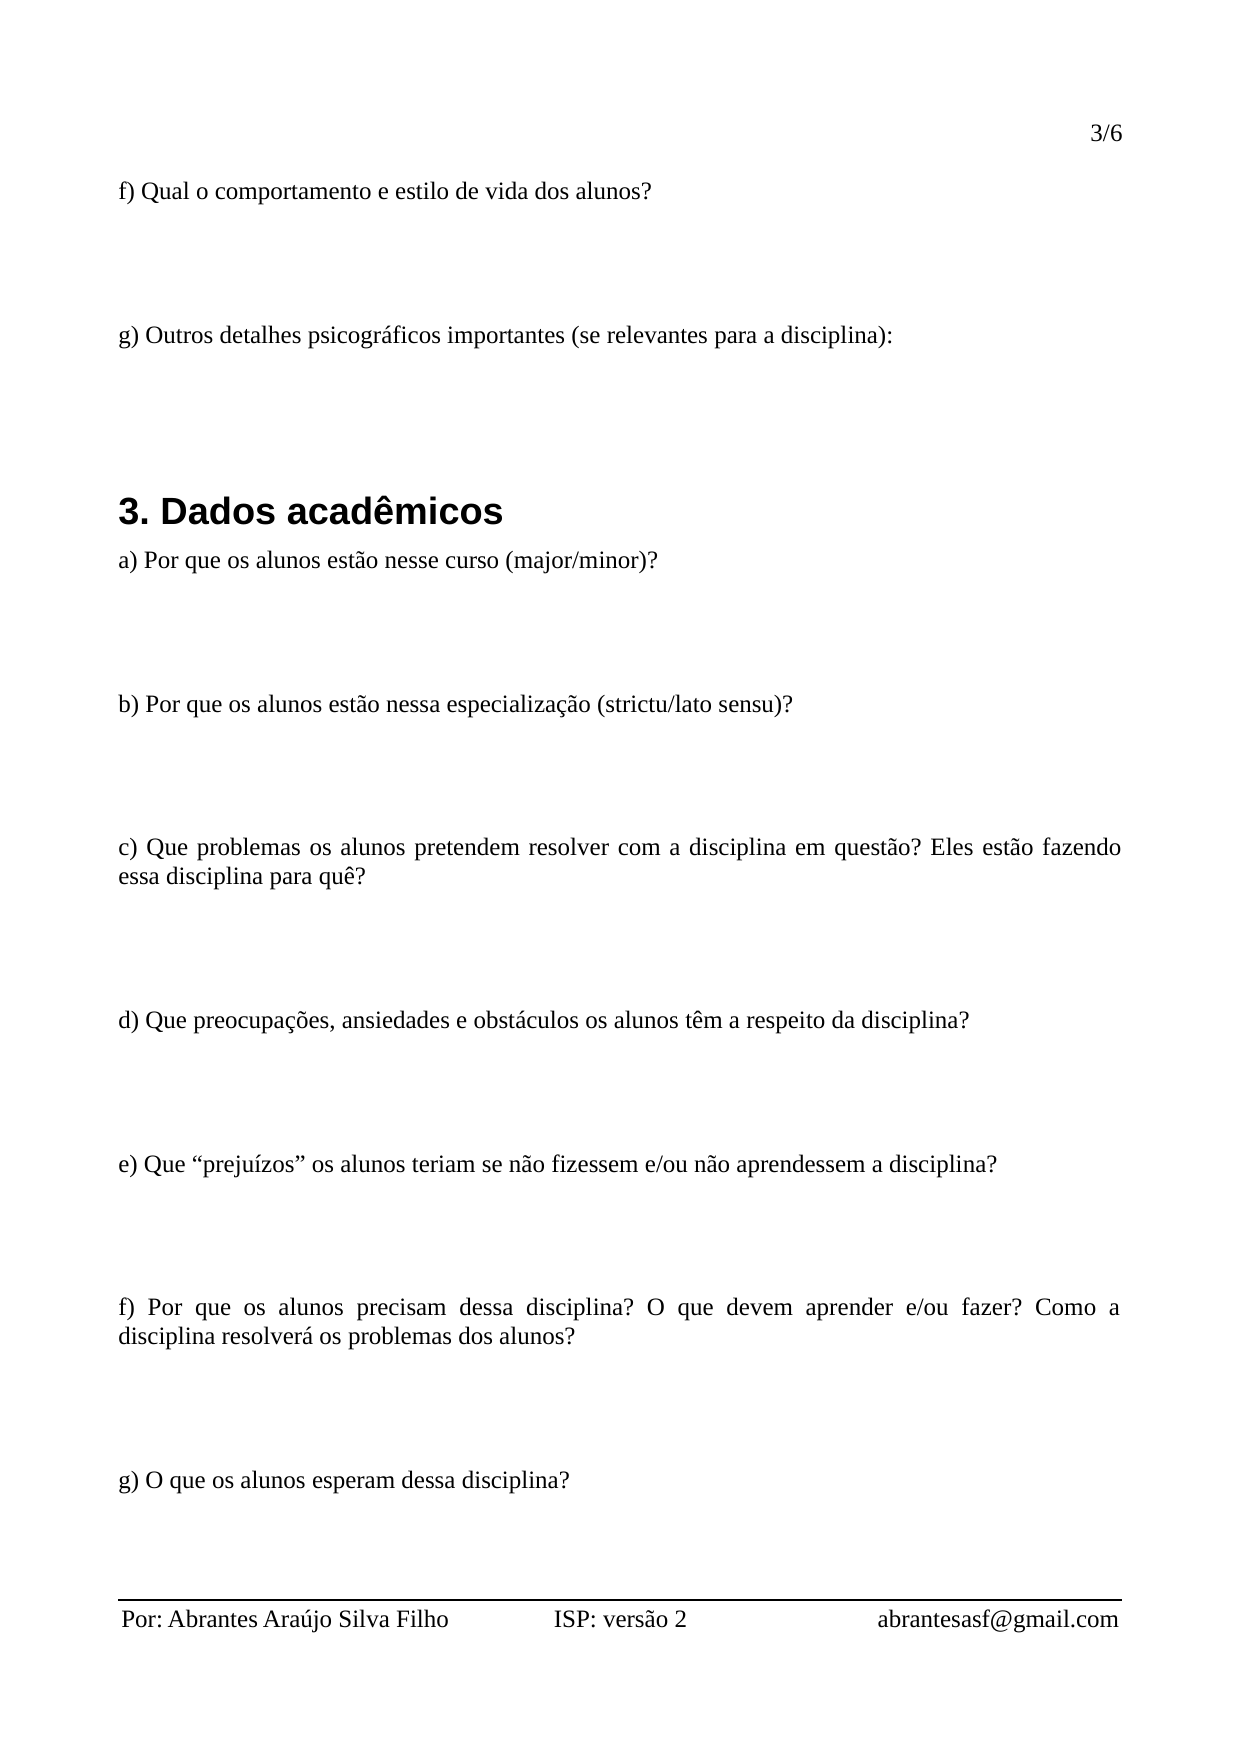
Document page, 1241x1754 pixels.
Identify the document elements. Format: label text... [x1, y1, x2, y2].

text e) Que “prejuízos” os alunos teriam se não fizessem e/ou não aprendessem a disciplina? [118, 1149, 1122, 1177]
text c) Que problemas os alunos pretendem resolver com a disciplina em questão? Eles estão fazendo essa disciplina para quê? [118, 832, 1122, 890]
subtitle 3. Dados acadêmicos [118, 489, 1122, 532]
text a) Por que os alunos estão nesse curso (major/minor)? [118, 545, 1122, 574]
text b) Por que os alunos estão nessa especialização (strictu/lato sensu)? [118, 689, 1122, 717]
text f) Qual o comportamento e estilo de vida dos alunos? [118, 176, 1122, 205]
text f) Por que os alunos precisam dessa disciplina? O que devem aprender e/ou fazer? Como a disciplina resolverá os problemas dos alunos? [118, 1292, 1122, 1350]
text g) Outros detalhes psicográficos importantes (se relevantes para a disciplina): [118, 320, 1122, 349]
text g) O que os alunos esperam dessa disciplina? [118, 1465, 1122, 1494]
text d) Que preocupações, ansiedades e obstáculos os alunos têm a respeito da disciplina? [118, 1005, 1122, 1034]
